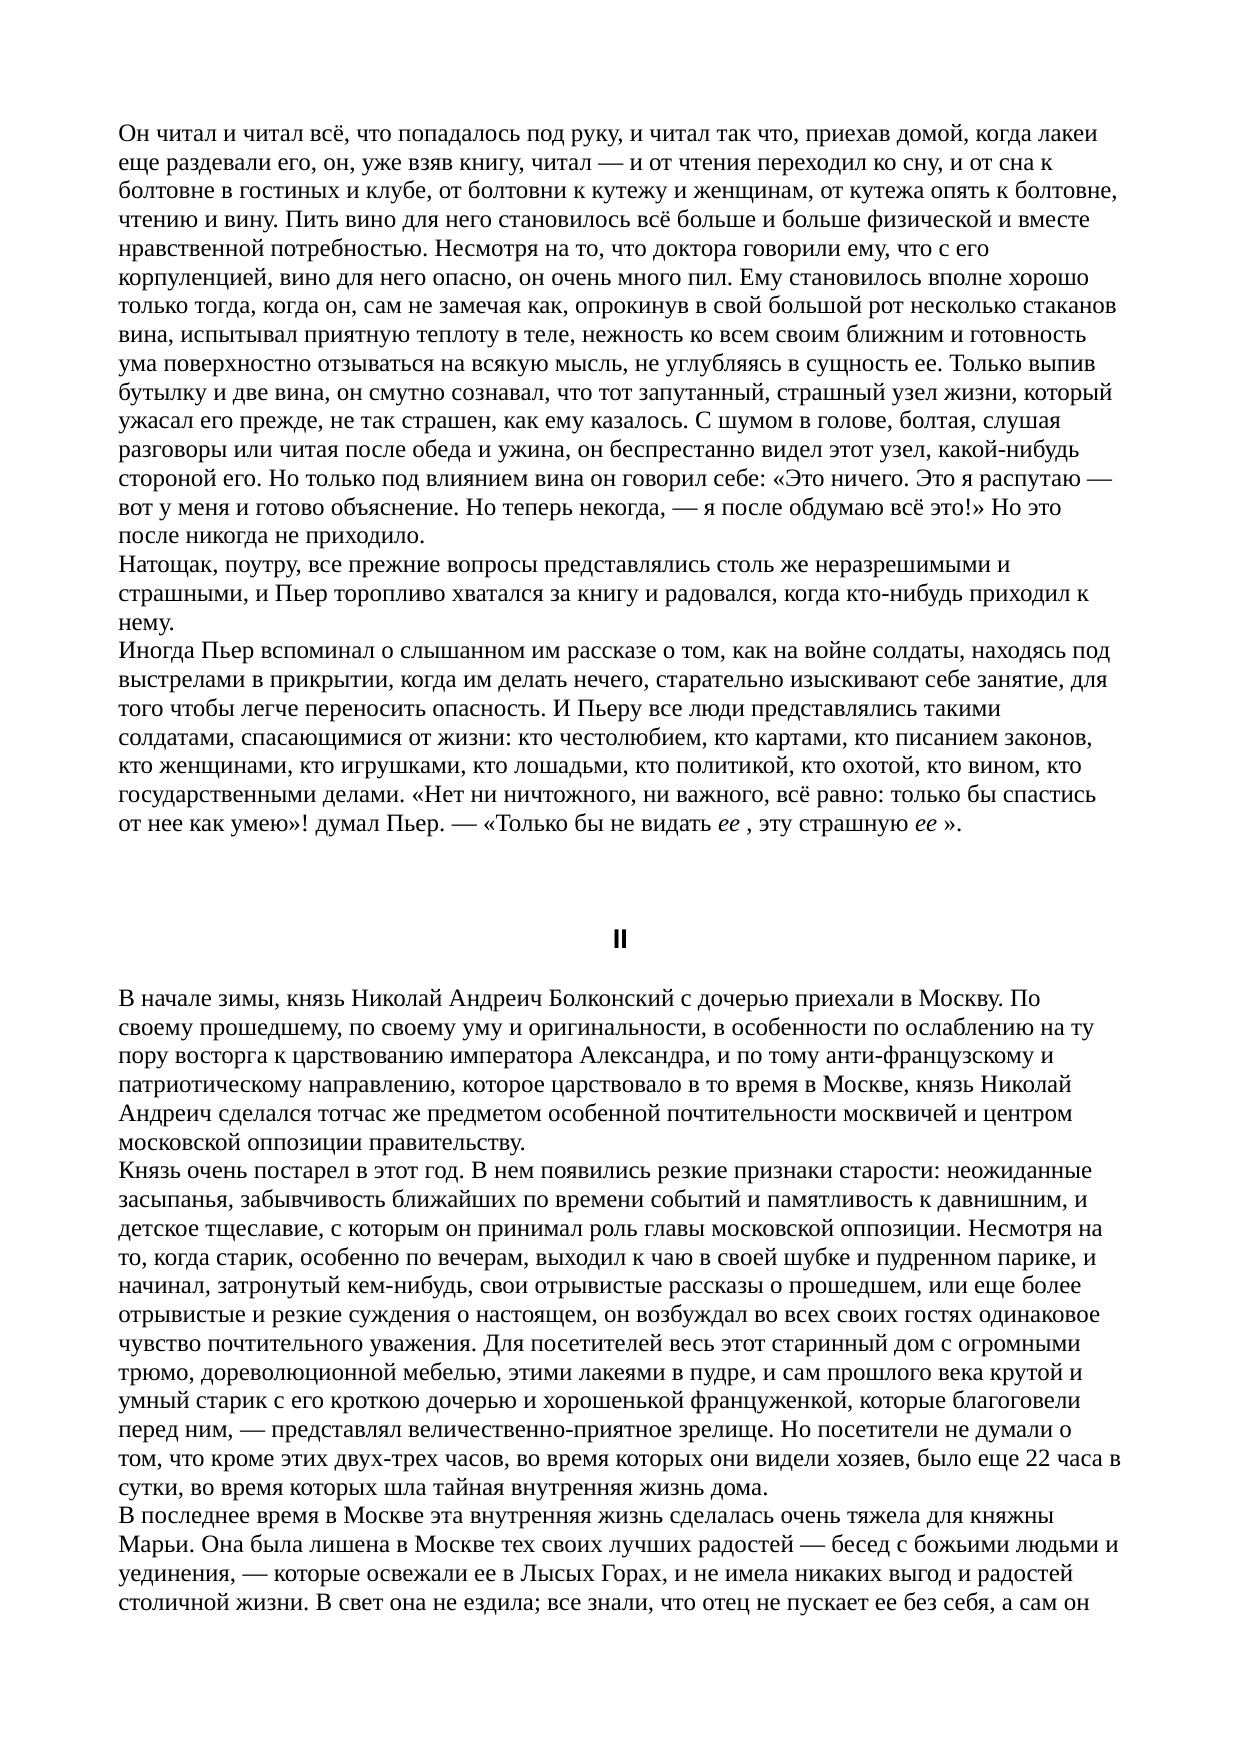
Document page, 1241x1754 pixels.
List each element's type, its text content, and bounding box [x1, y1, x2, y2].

text Князь очень постарел в этот год. В нем появились резкие признаки старости: неожиданные засыпанья, забывчивость ближайших по времени событий и памятливость к давнишним, и детское тщеславие, с которым он принимал роль главы московской оппозиции. Несмотря на то, когда старик, особенно по вечерам, выходил к чаю в своей шубке и пудренном парике, и начинал, затронутый кем-нибудь, свои отрывистые рассказы о прошедшем, или еще более отрывистые и резкие суждения о настоящем, он возбуждал во всех своих гостях одинаковое чувство почтительного уважения. Для посетителей весь этот старинный дом с огромными трюмо, дореволюционной мебелью, этими лакеями в пудре, и сам прошлого века крутой и умный старик с его кроткою дочерью и хорошенькой француженкой, которые благоговели перед ним, — представлял величественно-приятное зрелище. Но посетители не думали о том, что кроме этих двух-трех часов, во время которых они видели хозяев, было еще 22 часа в сутки, во время которых шла тайная внутренняя жизнь дома. [118, 1156, 1122, 1501]
subtitle II [118, 923, 1122, 954]
text В начале зимы, князь Николай Андреич Болконский с дочерью приехали в Москву. По своему прошедшему, по своему уму и оригинальности, в особенности по ослаблению на ту пору восторга к царствованию императора Александра, и по тому анти-французскому и патриотическому направлению, которое царствовало в то время в Москве, князь Николай Андреич сделался тотчас же предметом особенной почтительности москвичей и центром московской оппозиции правительству. [118, 983, 1122, 1156]
text Натощак, поутру, все прежние вопросы представлялись столь же неразрешимыми и страшными, и Пьер торопливо хватался за книгу и радовался, когда кто-нибудь приходил к нему. [118, 549, 1122, 636]
text В последнее время в Москве эта внутренняя жизнь сделалась очень тяжела для княжны Марьи. Она была лишена в Москве тех своих лучших радостей — бесед с божьими людьми и уединения, — которые освежали ее в Лысых Горах, и не имела никаких выгод и радостей столичной жизни. В свет она не ездила; все знали, что отец не пускает ее без себя, а сам он [118, 1501, 1122, 1616]
text Иногда Пьер вспоминал о слышанном им рассказе о том, как на войне солдаты, находясь под выстрелами в прикрытии, когда им делать нечего, старательно изыскивают себе занятие, для того чтобы легче переносить опасность. И Пьеру все люди представлялись такими солдатами, спасающимися от жизни: кто честолюбием, кто картами, кто писанием законов, кто женщинами, кто игрушками, кто лошадьми, кто политикой, кто охотой, кто вином, кто государственными делами. «Нет ни ничтожного, ни важного, всё равно: только бы спастись от нее как умею»! думал Пьер. — «Только бы не видать ее , эту страшную ее ». [118, 636, 1122, 837]
text Он читал и читал всё, что попадалось под руку, и читал так что, приехав домой, когда лакеи еще раздевали его, он, уже взяв книгу, читал — и от чтения переходил ко сну, и от сна к болтовне в гостиных и клубе, от болтовни к кутежу и женщинам, от кутежа опять к болтовне, чтению и вину. Пить вино для него становилось всё больше и больше физической и вместе нравственной потребностью. Несмотря на то, что доктора говорили ему, что с его корпуленцией, вино для него опасно, он очень много пил. Ему становилось вполне хорошо только тогда, когда он, сам не замечая как, опрокинув в свой большой рот несколько стаканов вина, испытывал приятную теплоту в теле, нежность ко всем своим ближним и готовность ума поверхностно отзываться на всякую мысль, не углубляясь в сущность ее. Только выпив бутылку и две вина, он смутно сознавал, что тот запутанный, страшный узел жизни, который ужасал его прежде, не так страшен, как ему казалось. С шумом в голове, болтая, слушая разговоры или читая после обеда и ужина, он беспрестанно видел этот узел, какой-нибудь стороной его. Но только под влиянием вина он говорил себе: «Это ничего. Это я распутаю — вот у меня и готово объяснение. Но теперь некогда, — я после обдумаю всё это!» Но это после никогда не приходило. [118, 118, 1122, 549]
